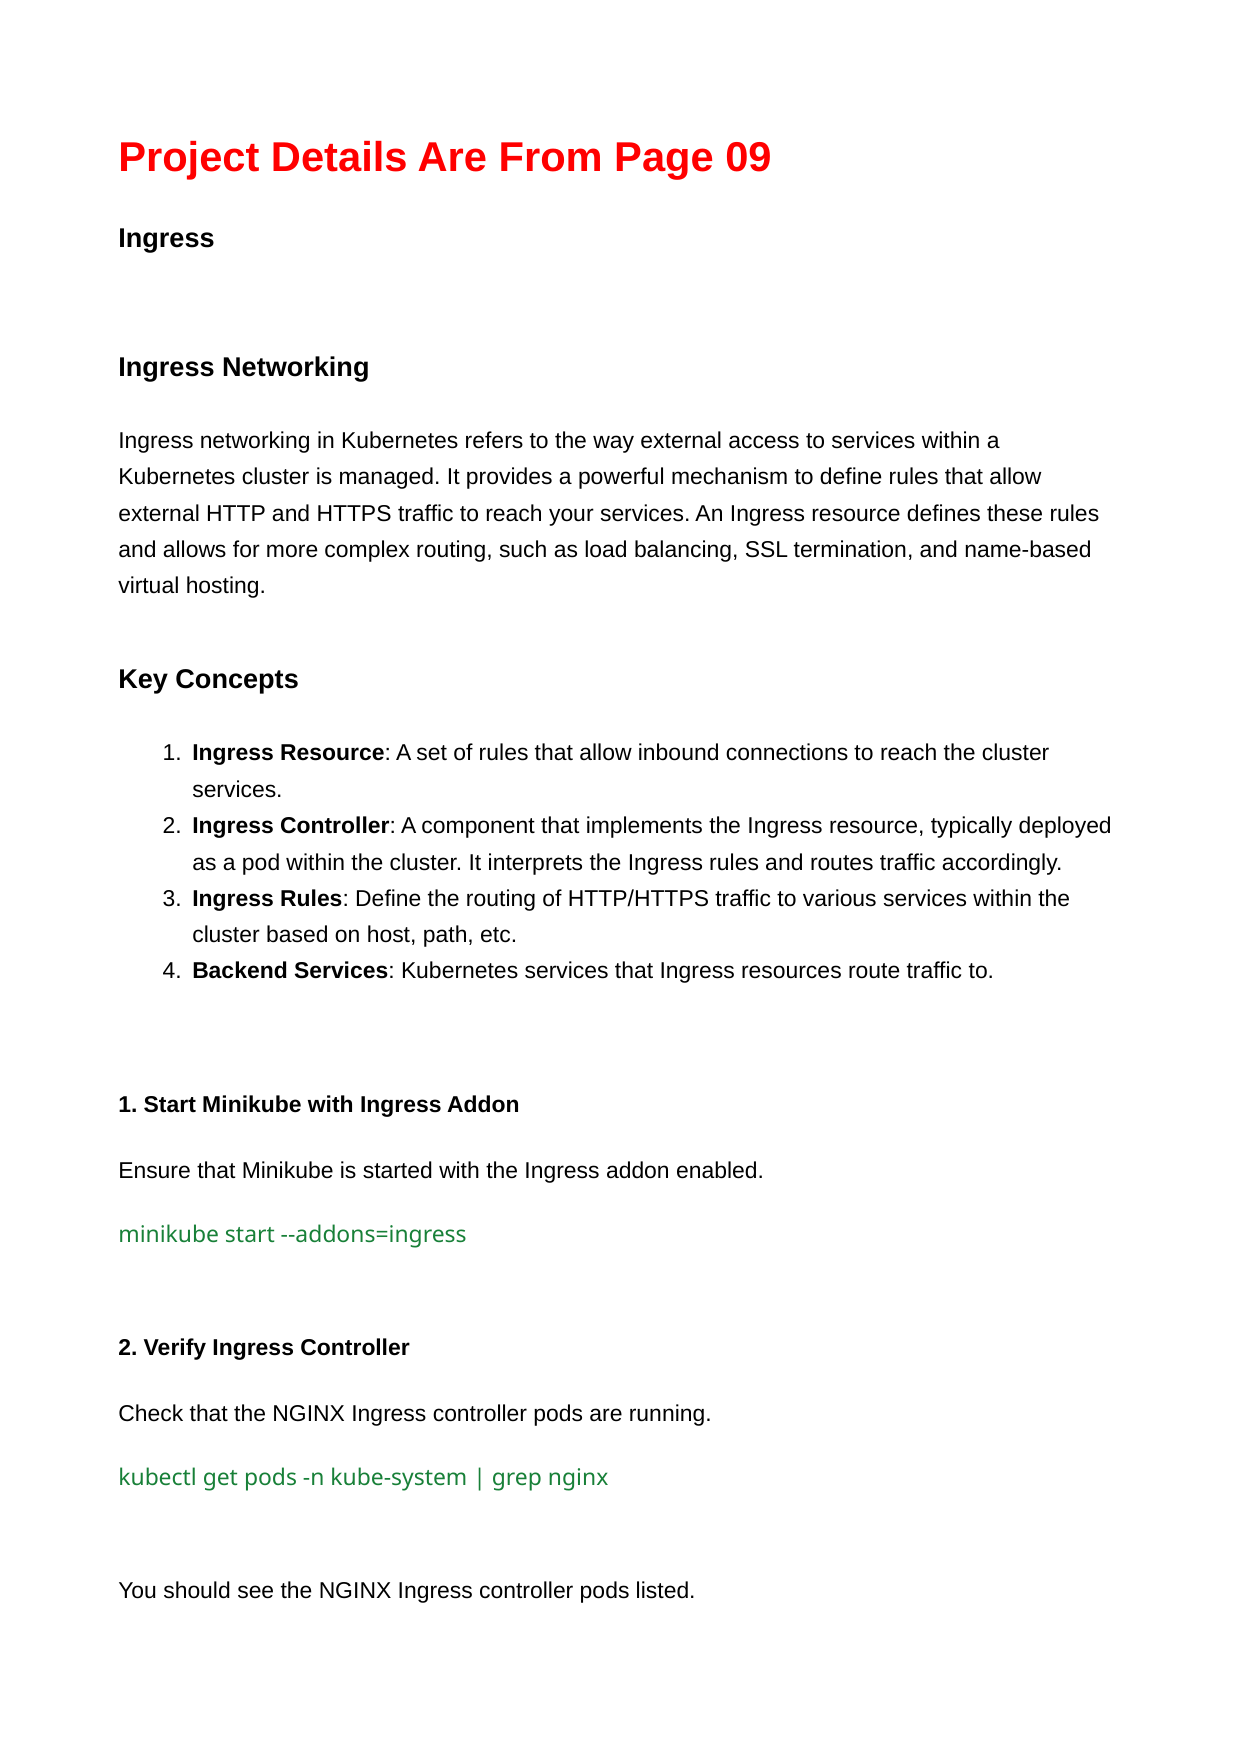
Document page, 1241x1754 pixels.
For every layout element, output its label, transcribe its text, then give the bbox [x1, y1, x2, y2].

subtitle Ingress Networking [118, 351, 1122, 382]
list Ingress Controller: A component that implements the Ingress resource, typically deployed as a pod within the cluster. It interprets the Ingress rules and routes traffic accordingly. [162, 812, 1122, 875]
subtitle 2. Verify Ingress Controller [118, 1334, 1122, 1360]
text Ensure that Minikube is started with the Ingress addon enabled. [118, 1157, 1122, 1183]
list Ingress Rules: Define the routing of HTTP/HTTPS traffic to various services within the cluster based on host, path, etc. [162, 885, 1122, 947]
subtitle Project Details Are From Page 09 [118, 133, 1122, 181]
subtitle 1. Start Minikube with Ingress Addon [118, 1091, 1122, 1118]
list Ingress Resource: A set of rules that allow inbound connections to reach the cluster services. [162, 739, 1122, 802]
subtitle Ingress [118, 222, 1122, 253]
text You should see the NGINX Ingress controller pods listed. [118, 1577, 1122, 1603]
text minikube start --addons=ingress [118, 1218, 1122, 1249]
list Backend Services: Kubernetes services that Ingress resources route traffic to. [162, 957, 1122, 984]
text Ingress networking in Kubernetes refers to the way external access to services within a Kubernetes cluster is managed. It provides a powerful mechanism to define rules that allow external HTTP and HTTPS traffic to reach your services. An Ingress resource defines these rules and allows for more complex routing, such as load balancing, SSL termination, and name-based virtual hosting. [118, 427, 1122, 599]
subtitle Key Concepts [118, 663, 1122, 694]
text Check that the NGINX Ingress controller pods are running. [118, 1399, 1122, 1426]
text kubectl get pods -n kube-system | grep nginx [118, 1461, 1122, 1492]
